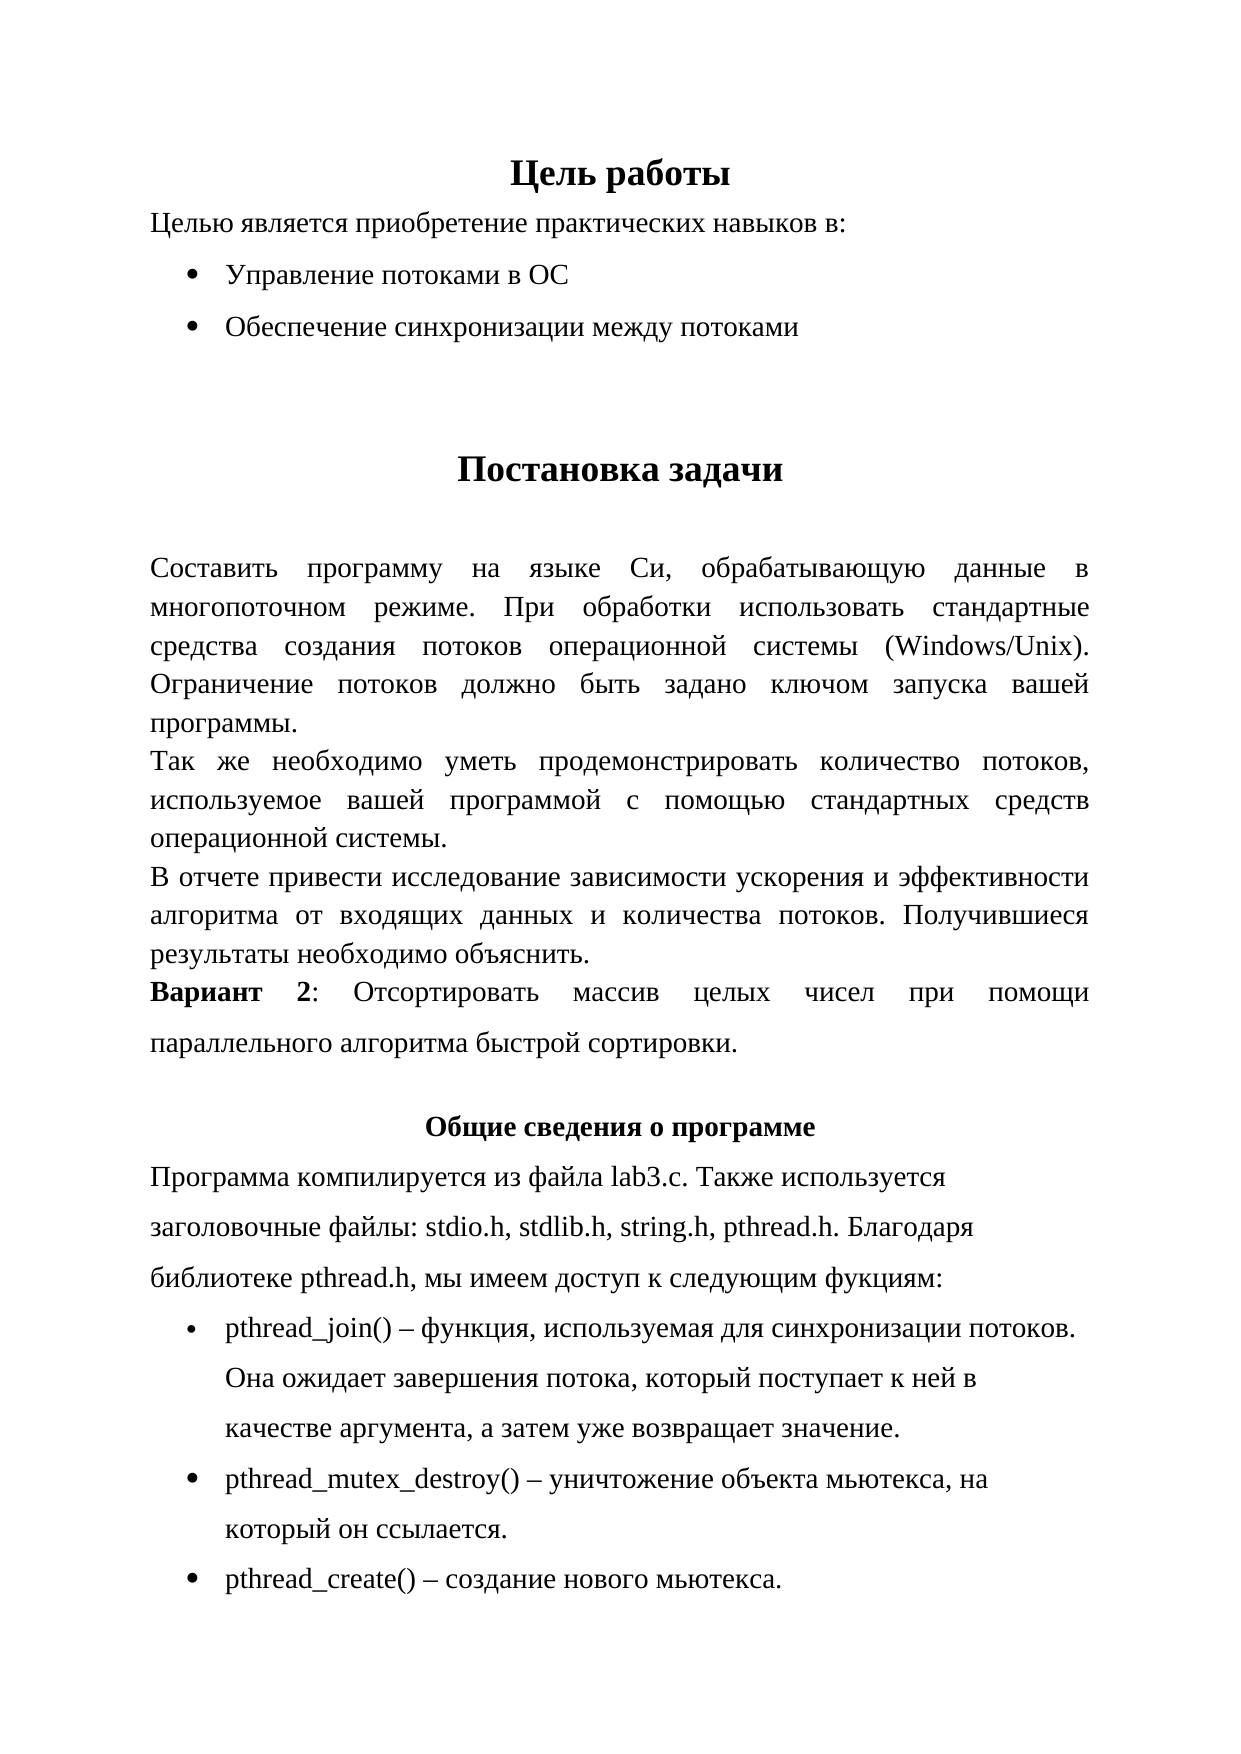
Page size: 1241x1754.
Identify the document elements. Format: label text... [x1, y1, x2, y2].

list Управление потоками в ОС [187, 257, 1090, 290]
list Обеспечение синхронизации между потоками [187, 309, 1090, 342]
list pthread_mutex_destroy() – уничтожение объекта мьютекса, на который он ссылается. [187, 1461, 1090, 1545]
text Целью является приобретение практических навыков в: [150, 205, 1090, 238]
subtitle Цель работы [150, 150, 1090, 193]
text Общие сведения о программе [150, 1109, 1090, 1142]
list pthread_join() – функция, используемая для синхронизации потоков. Она ожидает завершения потока, который поступает к ней в качестве аргумента, а затем уже возвращает значение. [187, 1310, 1090, 1444]
subtitle Постановка задачи [150, 446, 1090, 489]
text Вариант 2: Отсортировать массив целых чисел при помощи параллельного алгоритма быстрой сортировки. [150, 974, 1090, 1058]
text В отчете привести исследование зависимости ускорения и эффективности алгоритма от входящих данных и количества потоков. Получившиеся результаты необходимо объяснить. [150, 859, 1090, 969]
list pthread_create() – создание нового мьютекса. [187, 1562, 1090, 1595]
text Составить программу на языке Си, обрабатывающую данные в многопоточном режиме. При обработки использовать стандартные средства создания потоков операционной системы (Windows/Unix). Ограничение потоков должно быть задано ключом запуска вашей программы. [150, 551, 1090, 738]
text Программа компилируется из файла lab3.c. Также используется заголовочные файлы: stdio.h, stdlib.h, string.h, pthread.h. Благодаря библиотеке pthread.h, мы имеем доступ к следующим фукциям: [150, 1159, 1090, 1293]
text Так же необходимо уметь продемонстрировать количество потоков, используемое вашей программой с помощью стандартных средств операционной системы. [150, 743, 1090, 854]
